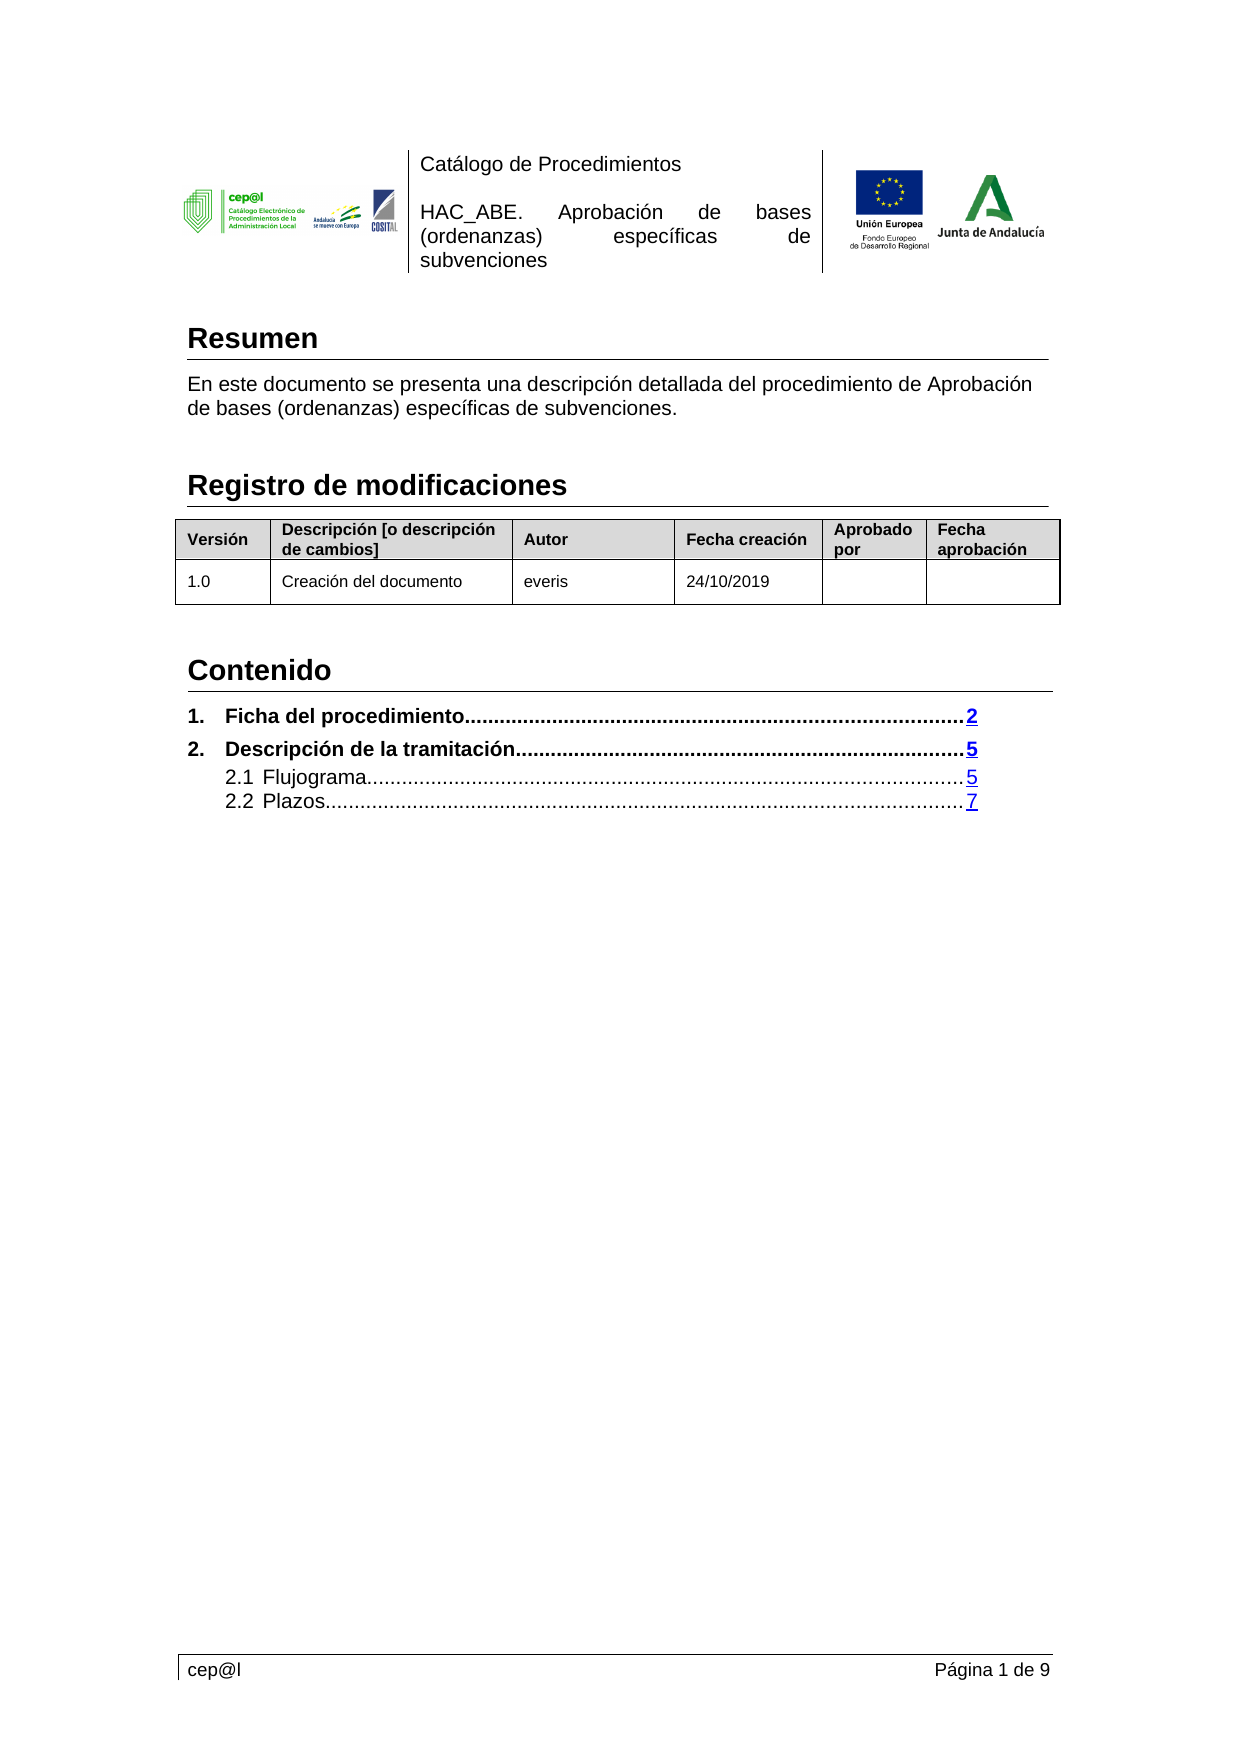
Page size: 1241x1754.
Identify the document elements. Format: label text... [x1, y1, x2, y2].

table_cell Resumen [176, 273, 1060, 372]
table_cell Descripción [o descripción de cambios] [271, 520, 512, 558]
table_cell [823, 560, 926, 604]
text 2.2 Plazos 7 [225, 788, 978, 812]
table_cell Versión [176, 520, 270, 558]
picture [181, 185, 405, 236]
table_cell [927, 560, 1059, 604]
table_cell everis [513, 560, 674, 604]
text 2. Descripción de la tramitación 5 [187, 736, 978, 760]
table_cell Autor [513, 520, 674, 558]
table_cell Aprobado por [823, 520, 926, 558]
table_cell 24/10/2019 [675, 560, 822, 604]
picture [833, 166, 1044, 250]
table_cell Creación del documento [271, 560, 512, 604]
table_header [823, 150, 1060, 273]
text 2.1 Flujograma 5 [225, 764, 978, 788]
table_header Catálogo de Procedimientos HAC_ABE. Aprobación de bases (ordenanzas) específicas de subvenciones [409, 150, 822, 273]
table_cell En este documento se presenta una descripción detallada del procedimiento de Aprobación de bases (ordenanzas) específicas de subvenciones. [176, 372, 1060, 420]
text 1. Ficha del procedimiento 2 [187, 704, 978, 728]
table_cell Fecha aprobación [927, 520, 1059, 558]
table_cell 1.0 [176, 560, 270, 604]
table_cell Registro de modificaciones [176, 420, 1060, 519]
table_header [176, 150, 408, 273]
title Contenido [187, 647, 1053, 692]
table_cell Fecha creación [675, 520, 822, 558]
